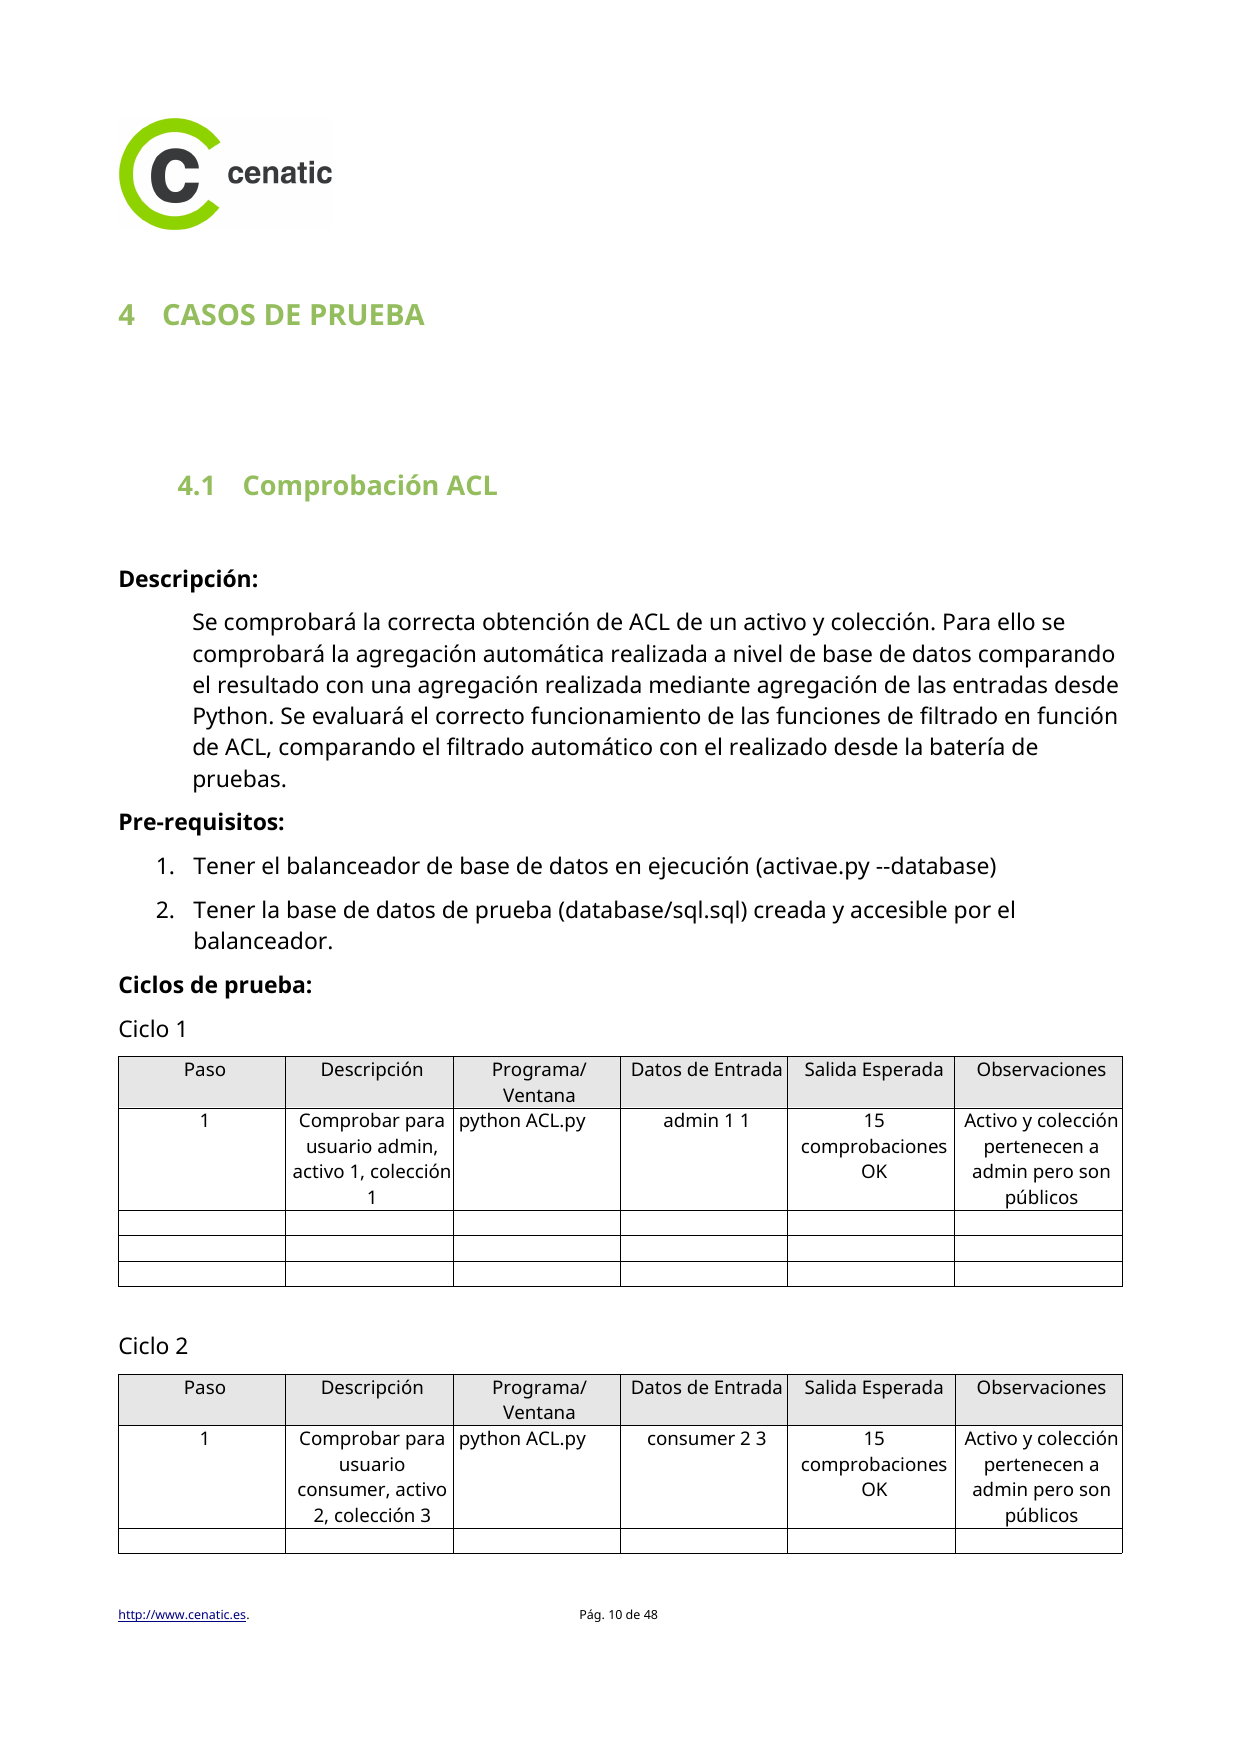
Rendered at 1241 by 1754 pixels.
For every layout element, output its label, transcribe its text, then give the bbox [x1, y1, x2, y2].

table_header Descripción [286, 1375, 453, 1425]
table_cell [119, 1211, 285, 1235]
subtitle Comprobación ACL [118, 467, 1122, 503]
table_cell [286, 1529, 453, 1553]
text Ciclo 2 [118, 1330, 1122, 1362]
table_header Datos de Entrada [621, 1057, 787, 1107]
table_header Paso [119, 1057, 285, 1107]
table_cell [788, 1236, 954, 1261]
table_cell [955, 1236, 1122, 1261]
text Descripción: [118, 562, 1122, 594]
table_cell 1 [119, 1109, 285, 1209]
table_cell [956, 1529, 1122, 1553]
table_cell python ACL.py [454, 1426, 620, 1527]
table_cell admin 1 1 [621, 1109, 787, 1209]
table_cell python ACL.py [454, 1109, 620, 1209]
table_cell [788, 1211, 954, 1235]
table_cell [454, 1529, 620, 1553]
table_cell 15 comprobaciones OK [788, 1109, 954, 1209]
list Tener el balanceador de base de datos en ejecución (activae.py --database) [156, 850, 1122, 881]
picture [119, 118, 332, 230]
list Tener la base de datos de prueba (database/sql.sql) creada y accesible por el balanceador. [156, 894, 1122, 956]
table_cell [955, 1262, 1122, 1286]
table_header Observaciones [955, 1057, 1122, 1107]
table_cell Comprobar para usuario consumer, activo 2, colección 3 [286, 1426, 453, 1527]
table_cell [621, 1262, 787, 1286]
table_cell [621, 1211, 787, 1235]
table_cell [621, 1236, 787, 1261]
table_cell [454, 1211, 620, 1235]
table_cell [286, 1262, 453, 1286]
subtitle CASOS DE PRUEBA [118, 294, 1122, 334]
table_cell [286, 1211, 453, 1235]
table_header Salida Esperada [788, 1375, 955, 1425]
table_cell Activo y colección pertenecen a admin pero son públicos [955, 1109, 1122, 1209]
table_cell consumer 2 3 [621, 1426, 787, 1527]
table_cell [119, 1262, 285, 1286]
table_cell Activo y colección pertenecen a admin pero son públicos [956, 1426, 1122, 1527]
table_header Paso [119, 1375, 285, 1425]
table_header Observaciones [956, 1375, 1122, 1425]
table_cell [955, 1211, 1122, 1235]
table_cell [286, 1236, 453, 1261]
table_header Descripción [286, 1057, 453, 1107]
text Ciclo 1 [118, 1012, 1122, 1044]
table_cell 15 comprobaciones OK [788, 1426, 955, 1527]
text Se comprobará la correcta obtención de ACL de un activo y colección. Para ello se comprobará la agregación automática realizada a nivel de base de datos comparando el resultado con una agregación realizada mediante agregación de las entradas desde Python. Se evaluará el correcto funcionamiento de las funciones de filtrado en función de ACL, comparando el filtrado automático con el realizado desde la batería de pruebas. [192, 606, 1122, 794]
table_cell 1 [119, 1426, 285, 1527]
table_header Salida Esperada [788, 1057, 954, 1107]
table_cell [788, 1262, 954, 1286]
table_cell [119, 1529, 285, 1553]
text Ciclos de prueba: [118, 969, 1122, 1000]
table_cell Comprobar para usuario admin, activo 1, colección 1 [286, 1109, 453, 1209]
table_cell [454, 1262, 620, 1286]
table_header Datos de Entrada [621, 1375, 787, 1425]
text Pre-requisitos: [118, 806, 1122, 837]
table_cell [119, 1236, 285, 1261]
table_header Programa/Ventana [454, 1057, 620, 1107]
table_cell [621, 1529, 787, 1553]
table_header Programa/Ventana [454, 1375, 620, 1425]
table_cell [788, 1529, 955, 1553]
table_cell [454, 1236, 620, 1261]
